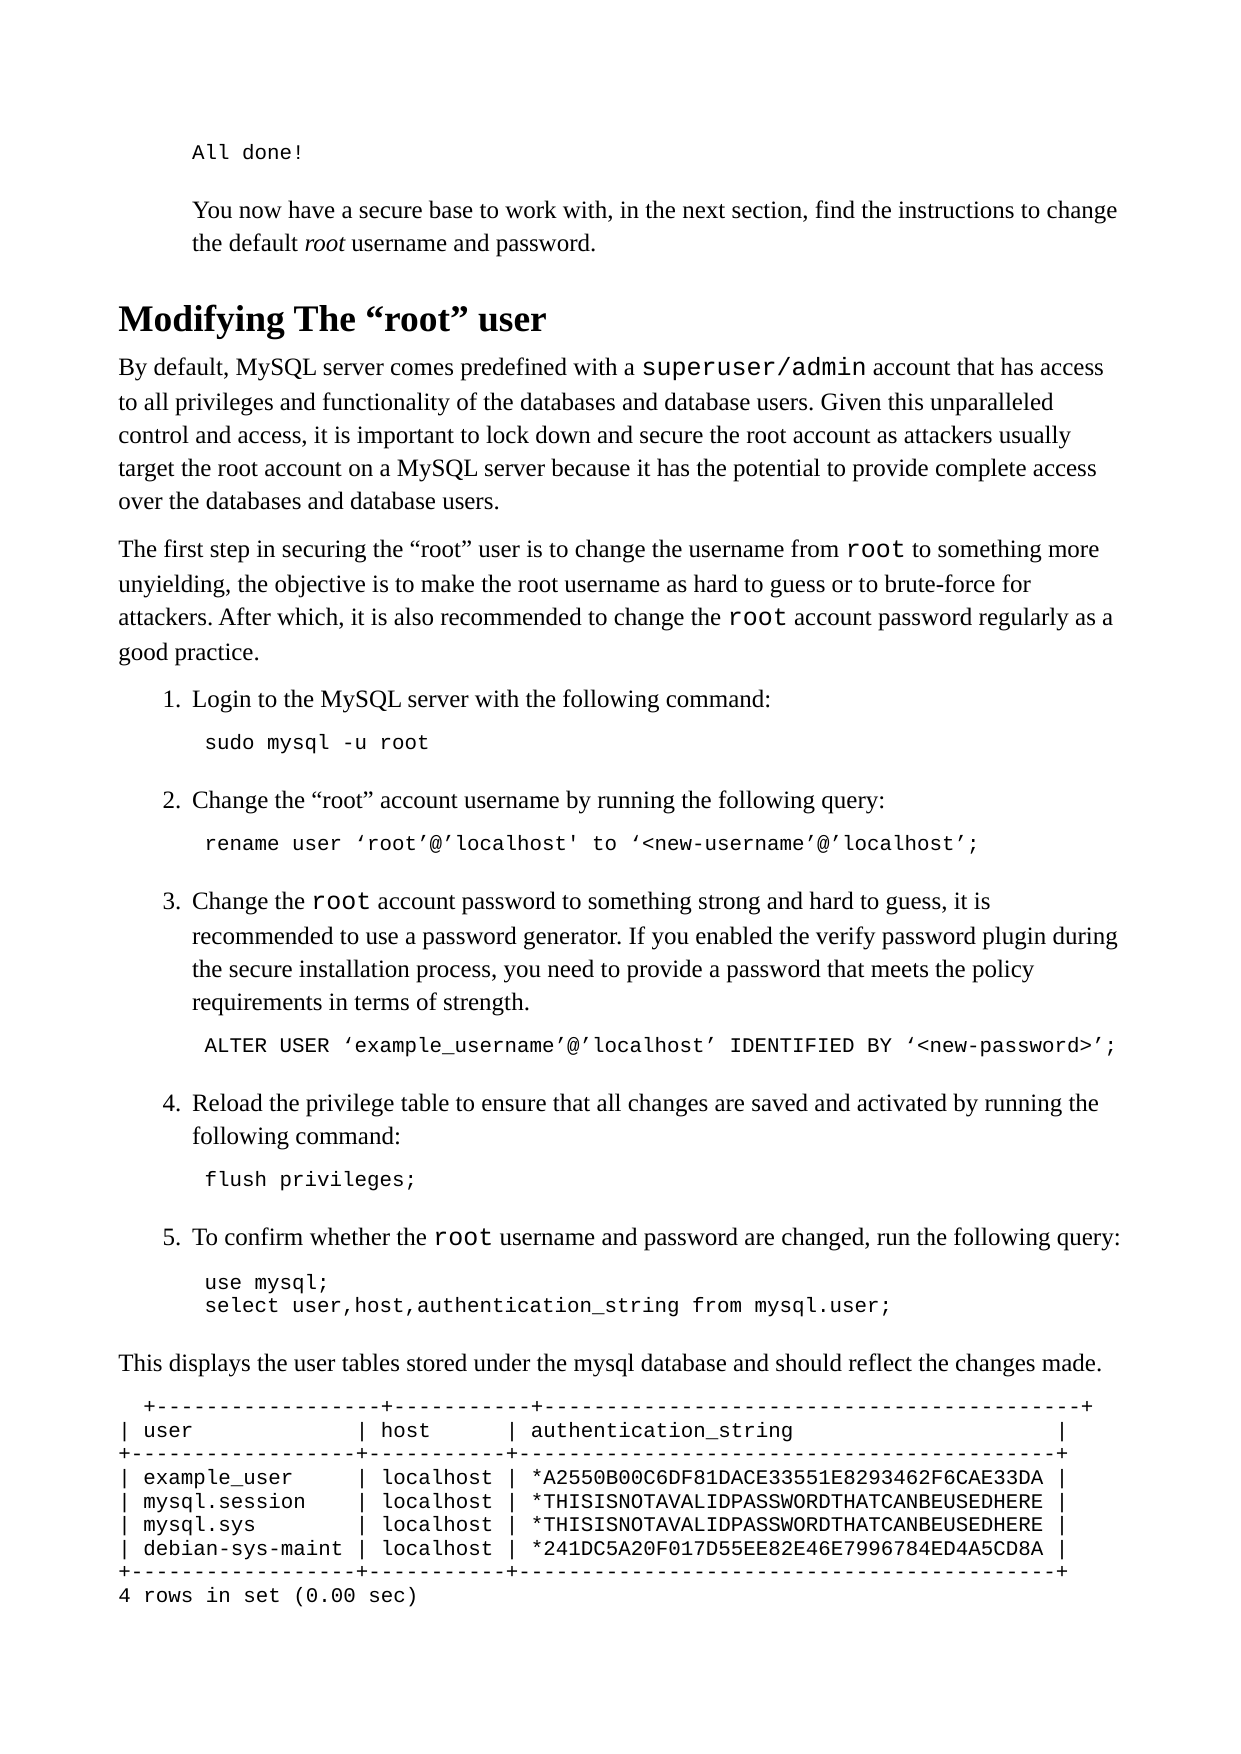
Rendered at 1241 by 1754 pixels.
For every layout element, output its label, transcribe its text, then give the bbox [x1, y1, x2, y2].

text | debian-sys-maint | localhost | *241DC5A20F017D55EE82E46E7996784ED4A5CD8A | [118, 1538, 1122, 1562]
text +------------------+-----------+-------------------------------------------+ [118, 1396, 1122, 1420]
text | user | host | authentication_string | [118, 1420, 1122, 1443]
text +------------------+-----------+-------------------------------------------+ [118, 1443, 1122, 1467]
list select user,host,authentication_string from mysql.user; [162, 1295, 1122, 1319]
text 4 rows in set (0.00 sec) [118, 1585, 1122, 1609]
text | mysql.sys | localhost | *THISISNOTAVALIDPASSWORDTHATCANBEUSEDHERE | [118, 1514, 1122, 1538]
subtitle Modifying The “root” user [118, 296, 1122, 339]
list use mysql; [162, 1272, 1122, 1295]
list To confirm whether the root username and password are changed, run the following query: [162, 1222, 1122, 1252]
text +------------------+-----------+-------------------------------------------+ [118, 1562, 1122, 1585]
text The first step in securing the “root” user is to change the username from root to something more unyielding, the objective is to make the root username as hard to guess or to brute-force for attackers. After which, it is also recommended to change the root account password regularly as a good practice. [118, 534, 1122, 666]
list Reload the privilege table to ensure that all changes are saved and activated by running the following command: [162, 1088, 1122, 1150]
text | example_user | localhost | *A2550B00C6DF81DACE33551E8293462F6CAE33DA | [118, 1467, 1122, 1491]
list rename user ‘root’@’localhost' to ‘<new-username’@’localhost’; [162, 833, 1122, 857]
list Change the “root” account username by running the following query: [162, 785, 1122, 814]
list ALTER USER ‘example_username’@’localhost’ IDENTIFIED BY ‘<new-password>’; [162, 1035, 1122, 1058]
list sudo mysql -u root [162, 732, 1122, 756]
list You now have a secure base to work with, in the next section, find the instructions to change the default root username and password. [162, 195, 1122, 257]
text This displays the user tables stored under the mysql database and should reflect the changes made. [118, 1348, 1122, 1377]
list Change the root account password to something strong and hard to guess, it is recommended to use a password generator. If you enabled the verify password plugin during the secure installation process, you need to provide a password that meets the policy requirements in terms of strength. [162, 886, 1122, 1016]
text By default, MySQL server comes predefined with a superuser/admin account that has access to all privileges and functionality of the databases and database users. Given this unparalleled control and access, it is important to lock down and secure the root account as attackers usually target the root account on a MySQL server because it has the potential to provide complete access over the databases and database users. [118, 352, 1122, 515]
list Login to the MySQL server with the following command: [162, 684, 1122, 713]
list All done! [162, 142, 1122, 165]
list flush privileges; [162, 1168, 1122, 1192]
text | mysql.session | localhost | *THISISNOTAVALIDPASSWORDTHATCANBEUSEDHERE | [118, 1491, 1122, 1514]
